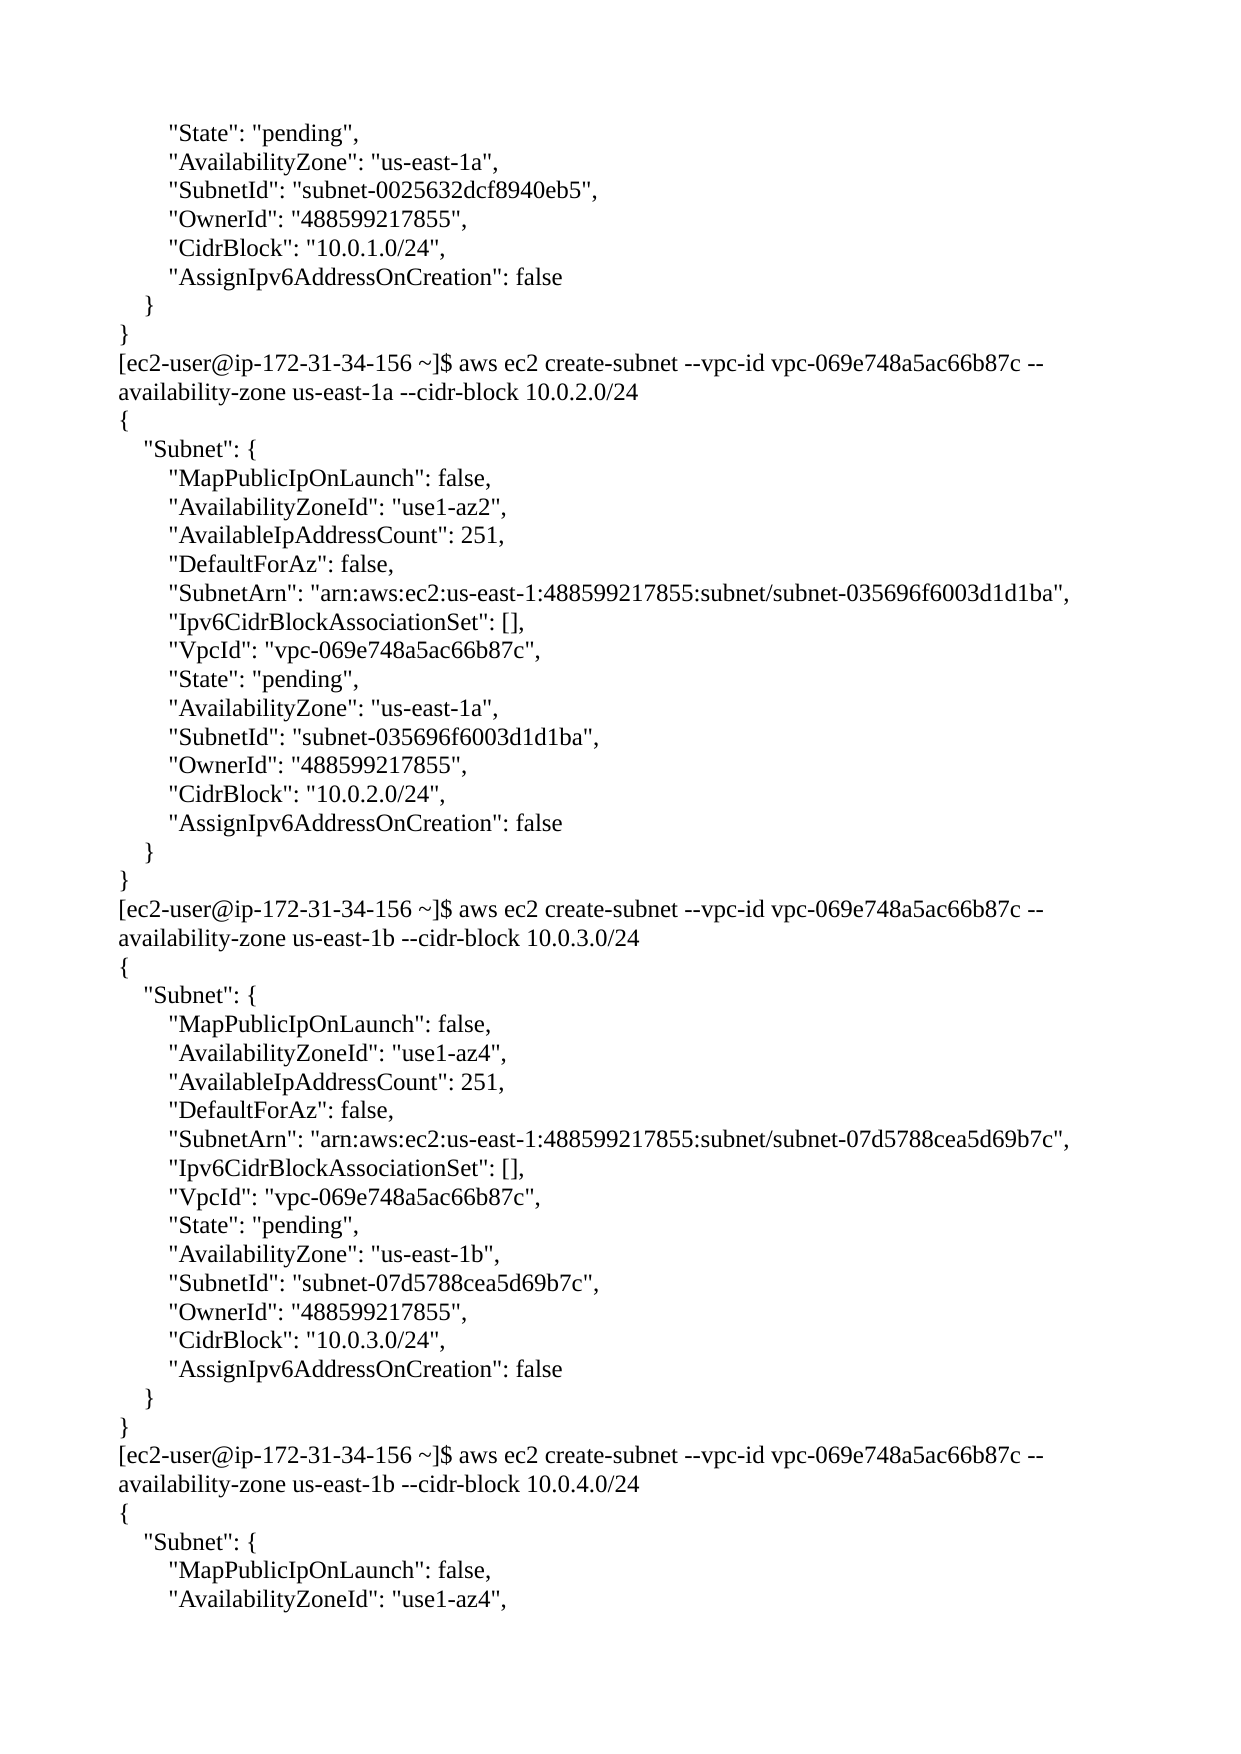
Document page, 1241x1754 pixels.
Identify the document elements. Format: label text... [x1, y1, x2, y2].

text } [118, 319, 1122, 348]
text "Subnet": { [118, 1527, 1122, 1556]
text "OwnerId": "488599217855", [118, 1297, 1122, 1326]
text "VpcId": "vpc-069e748a5ac66b87c", [118, 636, 1122, 664]
text "DefaultForAz": false, [118, 549, 1122, 578]
text "Subnet": { [118, 434, 1122, 463]
text "CidrBlock": "10.0.3.0/24", [118, 1326, 1122, 1354]
text } [118, 1412, 1122, 1441]
text "SubnetArn": "arn:aws:ec2:us-east-1:488599217855:subnet/subnet-07d5788cea5d69b7c", [118, 1124, 1122, 1153]
text } [118, 866, 1122, 894]
text "MapPublicIpOnLaunch": false, [118, 463, 1122, 492]
text "Subnet": { [118, 981, 1122, 1009]
text "VpcId": "vpc-069e748a5ac66b87c", [118, 1182, 1122, 1211]
text [ec2-user@ip-172-31-34-156 ~]$ aws ec2 create-subnet --vpc-id vpc-069e748a5ac66b87c --availability-zone us-east-1a --cidr-block 10.0.2.0/24 [118, 348, 1122, 406]
text "OwnerId": "488599217855", [118, 204, 1122, 233]
text "AvailabilityZone": "us-east-1a", [118, 147, 1122, 176]
text "AvailabilityZone": "us-east-1b", [118, 1239, 1122, 1268]
text "MapPublicIpOnLaunch": false, [118, 1556, 1122, 1584]
text "State": "pending", [118, 118, 1122, 147]
text "State": "pending", [118, 1211, 1122, 1239]
text "Ipv6CidrBlockAssociationSet": [], [118, 607, 1122, 636]
text } [118, 291, 1122, 319]
text "SubnetArn": "arn:aws:ec2:us-east-1:488599217855:subnet/subnet-035696f6003d1d1ba", [118, 578, 1122, 607]
text "Ipv6CidrBlockAssociationSet": [], [118, 1153, 1122, 1182]
text "AvailabilityZone": "us-east-1a", [118, 693, 1122, 722]
text "SubnetId": "subnet-0025632dcf8940eb5", [118, 176, 1122, 204]
text } [118, 1383, 1122, 1412]
text [ec2-user@ip-172-31-34-156 ~]$ aws ec2 create-subnet --vpc-id vpc-069e748a5ac66b87c --availability-zone us-east-1b --cidr-block 10.0.3.0/24 [118, 894, 1122, 952]
text "MapPublicIpOnLaunch": false, [118, 1009, 1122, 1038]
text } [118, 837, 1122, 866]
text "AssignIpv6AddressOnCreation": false [118, 262, 1122, 291]
text "AvailabilityZoneId": "use1-az4", [118, 1584, 1122, 1613]
text "AvailableIpAddressCount": 251, [118, 1067, 1122, 1096]
text "DefaultForAz": false, [118, 1096, 1122, 1124]
text { [118, 952, 1122, 981]
text "CidrBlock": "10.0.2.0/24", [118, 779, 1122, 808]
text "SubnetId": "subnet-035696f6003d1d1ba", [118, 722, 1122, 751]
text "AssignIpv6AddressOnCreation": false [118, 808, 1122, 837]
text { [118, 1498, 1122, 1527]
text [ec2-user@ip-172-31-34-156 ~]$ aws ec2 create-subnet --vpc-id vpc-069e748a5ac66b87c --availability-zone us-east-1b --cidr-block 10.0.4.0/24 [118, 1441, 1122, 1498]
text { [118, 406, 1122, 434]
text "CidrBlock": "10.0.1.0/24", [118, 233, 1122, 262]
text "AvailableIpAddressCount": 251, [118, 521, 1122, 549]
text "OwnerId": "488599217855", [118, 751, 1122, 779]
text "AvailabilityZoneId": "use1-az4", [118, 1038, 1122, 1067]
text "State": "pending", [118, 664, 1122, 693]
text "SubnetId": "subnet-07d5788cea5d69b7c", [118, 1268, 1122, 1297]
text "AvailabilityZoneId": "use1-az2", [118, 492, 1122, 521]
text "AssignIpv6AddressOnCreation": false [118, 1354, 1122, 1383]
